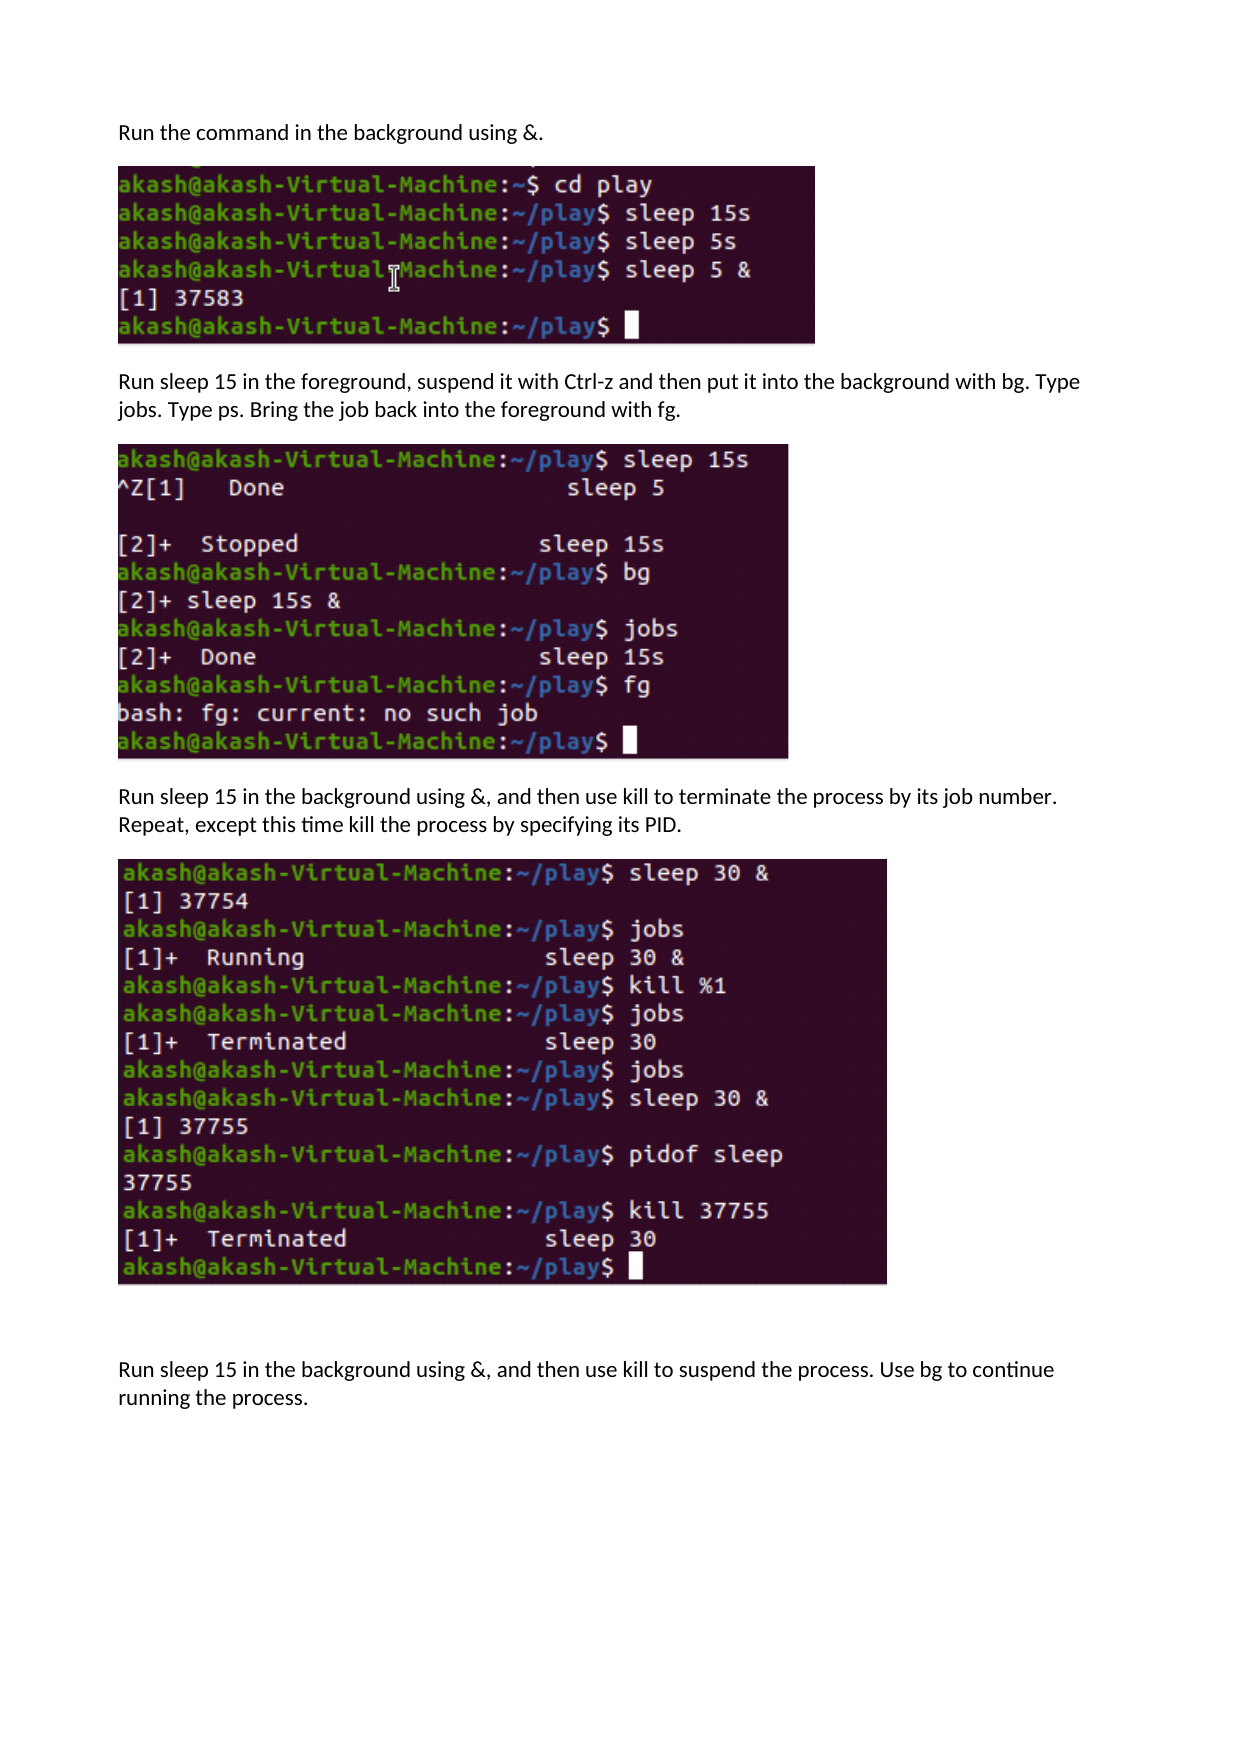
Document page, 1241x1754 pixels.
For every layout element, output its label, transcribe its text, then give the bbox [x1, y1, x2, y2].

text Run the command in the background using &. [118, 118, 1122, 146]
text Run sleep 15 in the background using &, and then use kill to suspend the process. Use bg to continue running the process. [118, 1356, 1122, 1412]
text Run sleep 15 in the foreground, suspend it with Ctrl-z and then put it into the background with bg. Type jobs. Type ps. Bring the job back into the foreground with fg. [118, 367, 1122, 423]
text Run sleep 15 in the background using &, and then use kill to terminate the process by its job number. Repeat, except this time kill the process by specifying its PID. [118, 782, 1122, 838]
